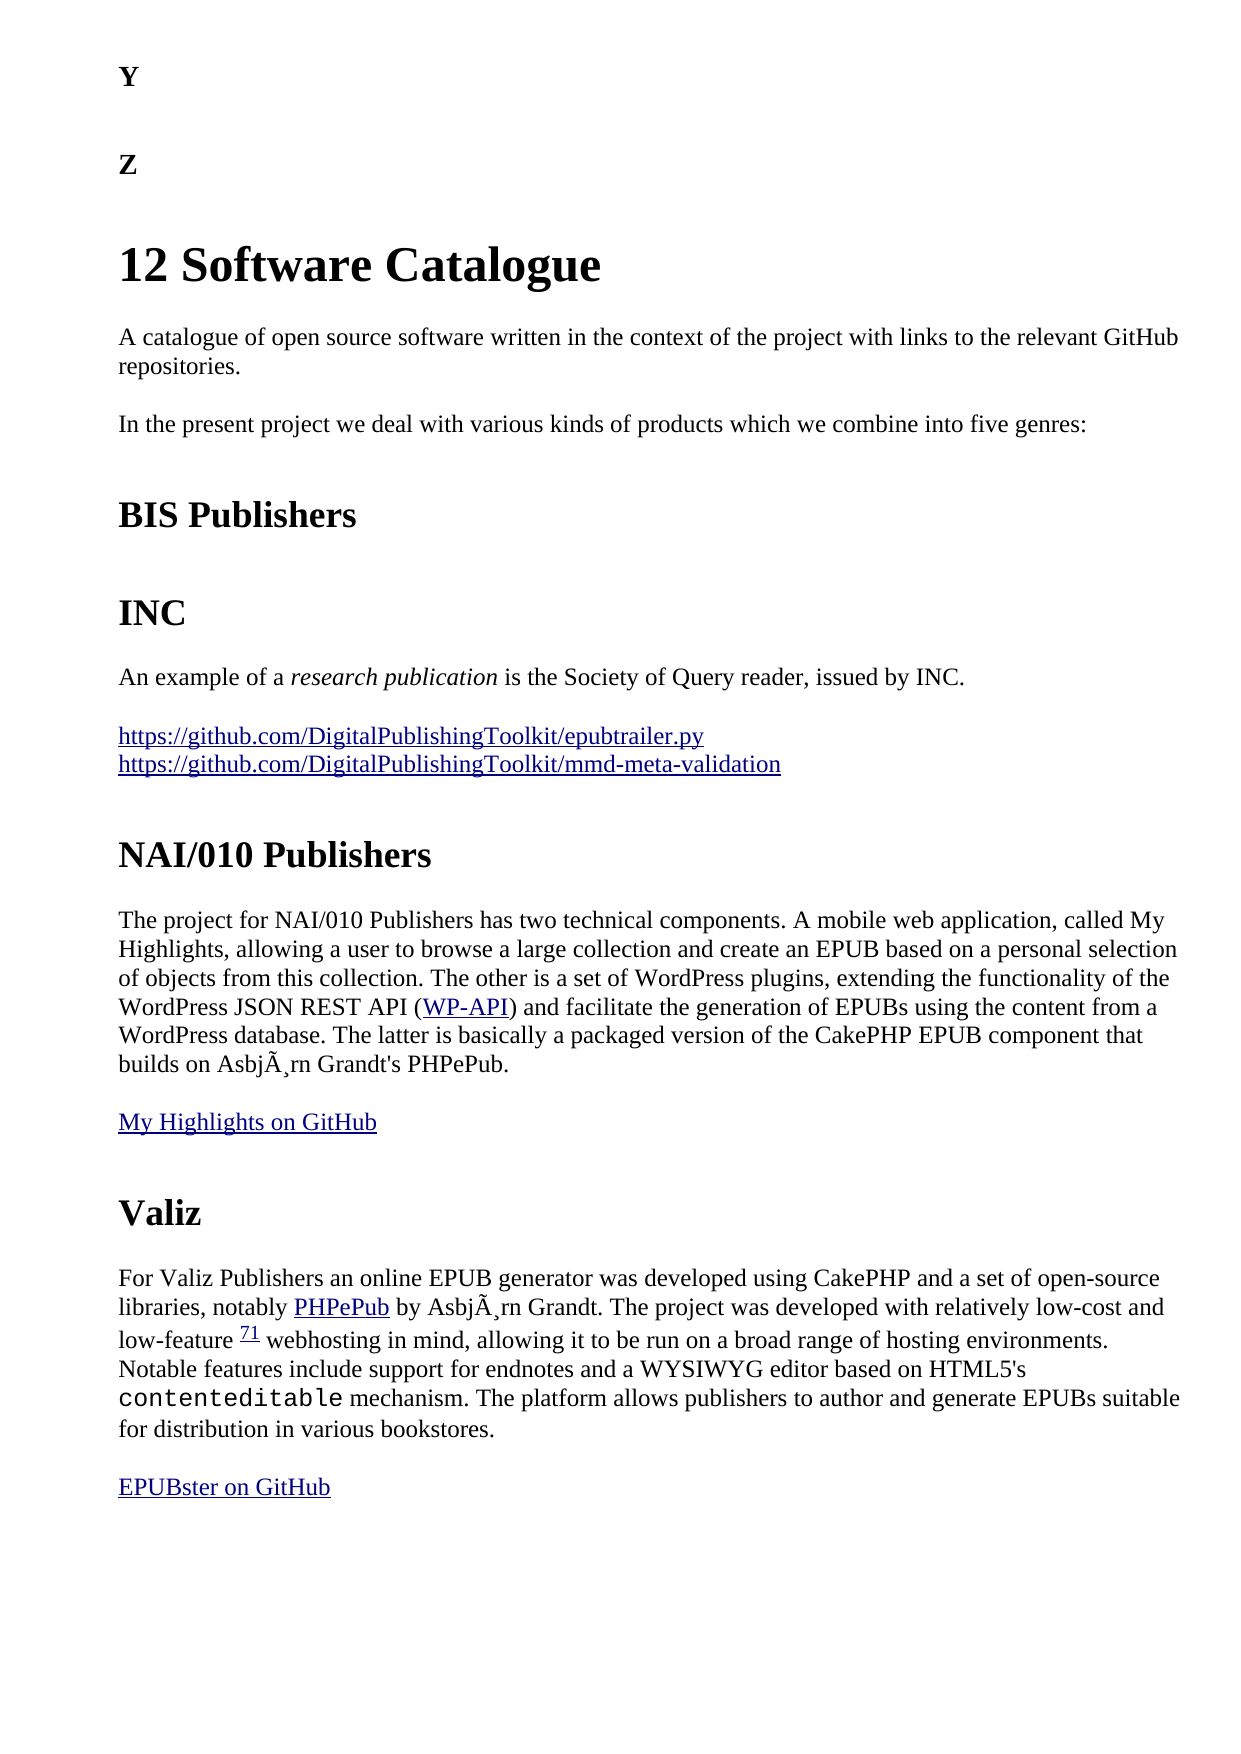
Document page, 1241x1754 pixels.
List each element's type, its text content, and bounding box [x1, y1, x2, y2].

text The project for NAI/010 Publishers has two technical components. A mobile web application, called My Highlights, allowing a user to browse a large collection and create an EPUB based on a personal selection of objects from this collection. The other is a set of WordPress plugins, extending the functionality of the WordPress JSON REST API (WP-API) and facilitate the generation of EPUBs using the content from a WordPress database. The latter is basically a packaged version of the CakePHP EPUB component that builds on AsbjÃ¸rn Grandt's PHPePub. [118, 905, 1181, 1078]
subtitle BIS Publishers [118, 492, 1181, 535]
text EPUBster on GitHub [118, 1472, 1181, 1501]
subtitle Y [118, 59, 1181, 93]
subtitle Z [118, 147, 1181, 181]
subtitle INC [118, 590, 1181, 633]
text For Valiz Publishers an online EPUB generator was developed using CakePHP and a set of open-source libraries, notably PHPePub by AsbjÃ¸rn Grandt. The project was developed with relatively low-cost and low-feature 71 webhosting in mind, allowing it to be run on a broad range of hosting environments. Notable features include support for endnotes and a WYSIWYG editor based on HTML5's contenteditable mechanism. The platform allows publishers to author and generate EPUBs suitable for distribution in various bookstores. [118, 1263, 1181, 1442]
text In the present project we deal with various kinds of products which we combine into five genres: [118, 409, 1181, 438]
text My Highlights on GitHub [118, 1107, 1181, 1136]
subtitle Valiz [118, 1191, 1181, 1234]
text https://github.com/DigitalPublishingToolkit/epubtrailer.py https://github.com/DigitalPublishingToolkit/mmd-meta-validation [118, 721, 1181, 778]
text A catalogue of open source software written in the context of the project with links to the relevant GitHub repositories. [118, 322, 1181, 379]
text An example of a research publication is the Society of Query reader, issued by INC. [118, 662, 1181, 691]
subtitle 12 Software Catalogue [118, 235, 1181, 293]
subtitle NAI/010 Publishers [118, 833, 1181, 876]
